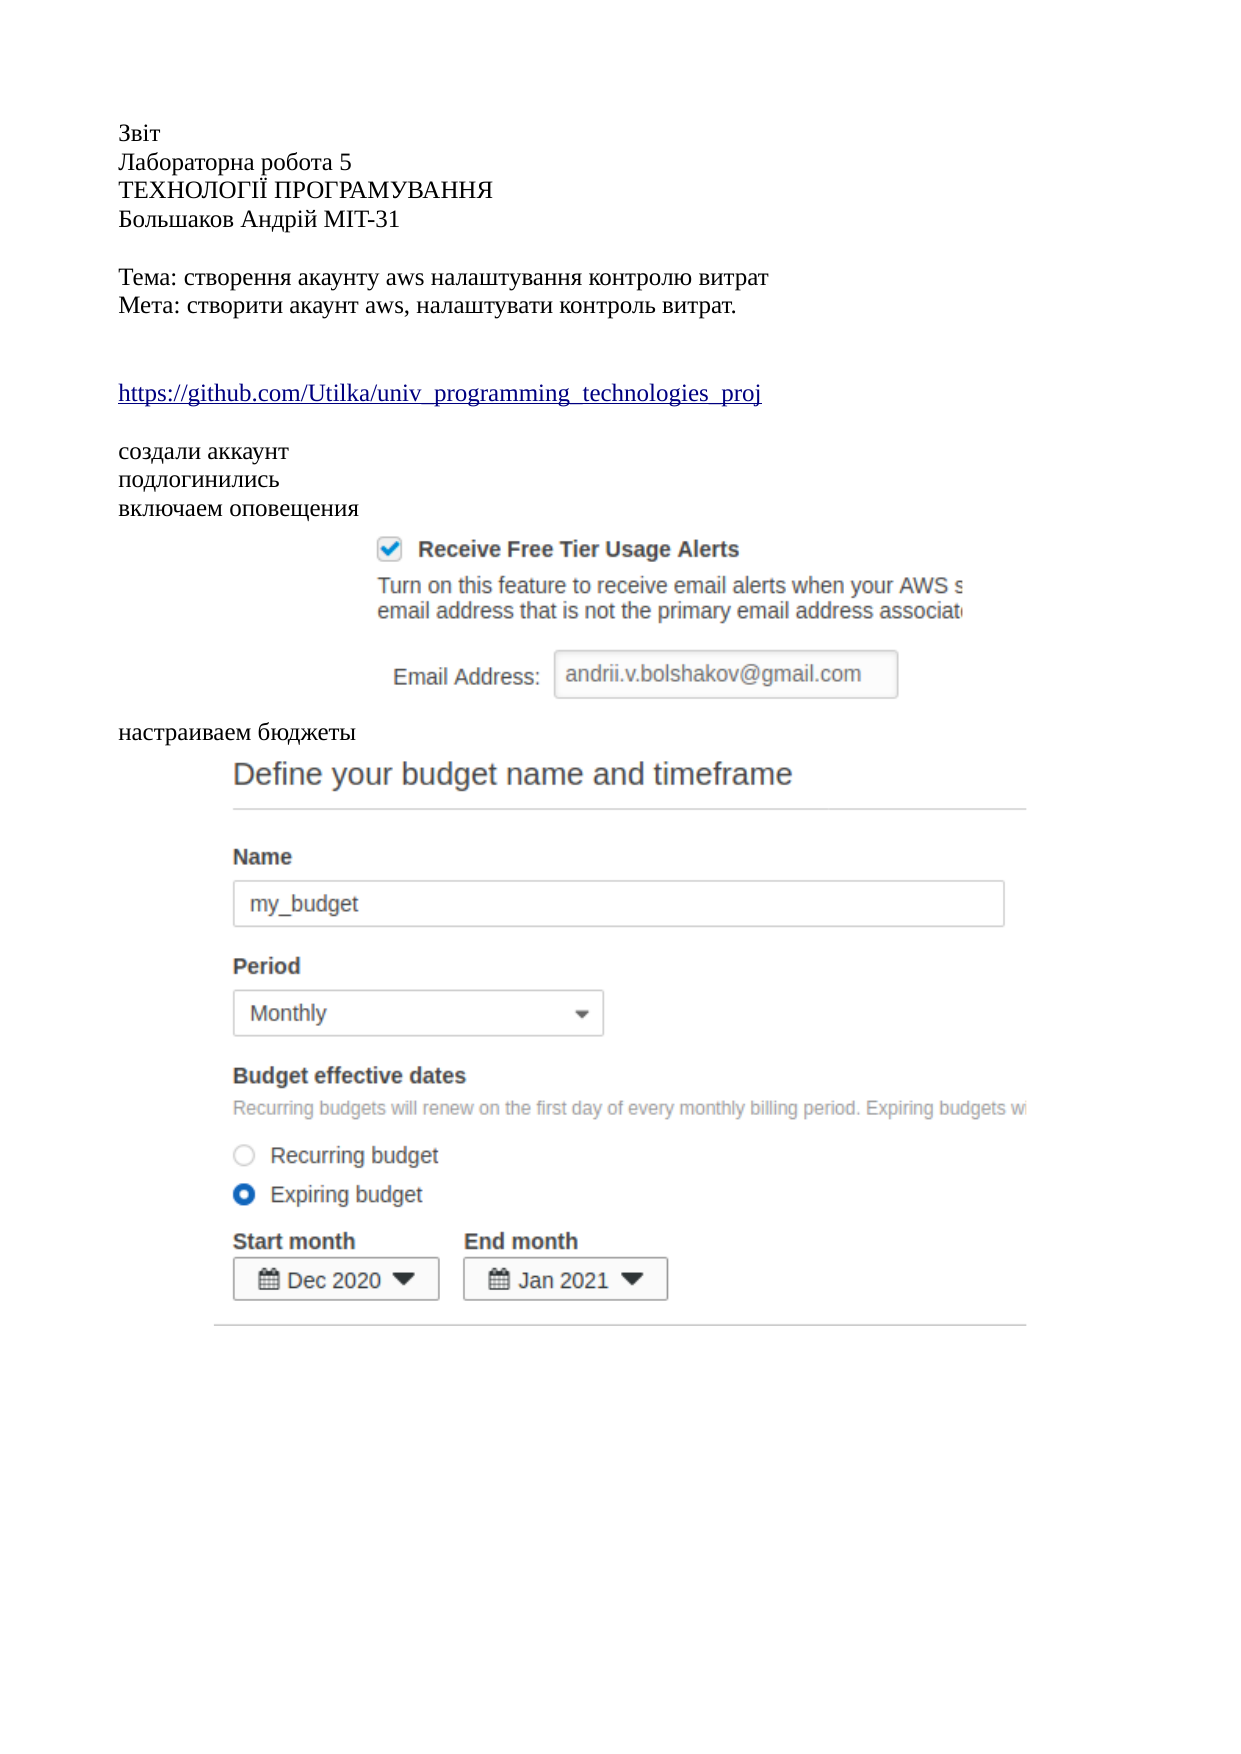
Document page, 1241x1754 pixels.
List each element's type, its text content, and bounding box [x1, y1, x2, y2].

text создали аккаунт подлогинились включаем оповещения [118, 436, 1122, 522]
text Тема: створення акаунту aws налаштування контролю витрат Мета: створити акаунт aws, налаштувати контроль витрат. [118, 262, 1122, 319]
picture [213, 746, 1027, 1326]
text настраиваем бюджеты [118, 522, 1122, 746]
picture [349, 522, 963, 718]
text https://github.com/Utilka/univ_programming_technologies_proj [118, 349, 1122, 406]
text ТЕХНОЛОГІЇ ПРОГРАМУВАННЯ Большаков Андрій MIT-31 [118, 176, 1122, 233]
text Звіт Лабораторна робота 5 [118, 118, 1122, 176]
